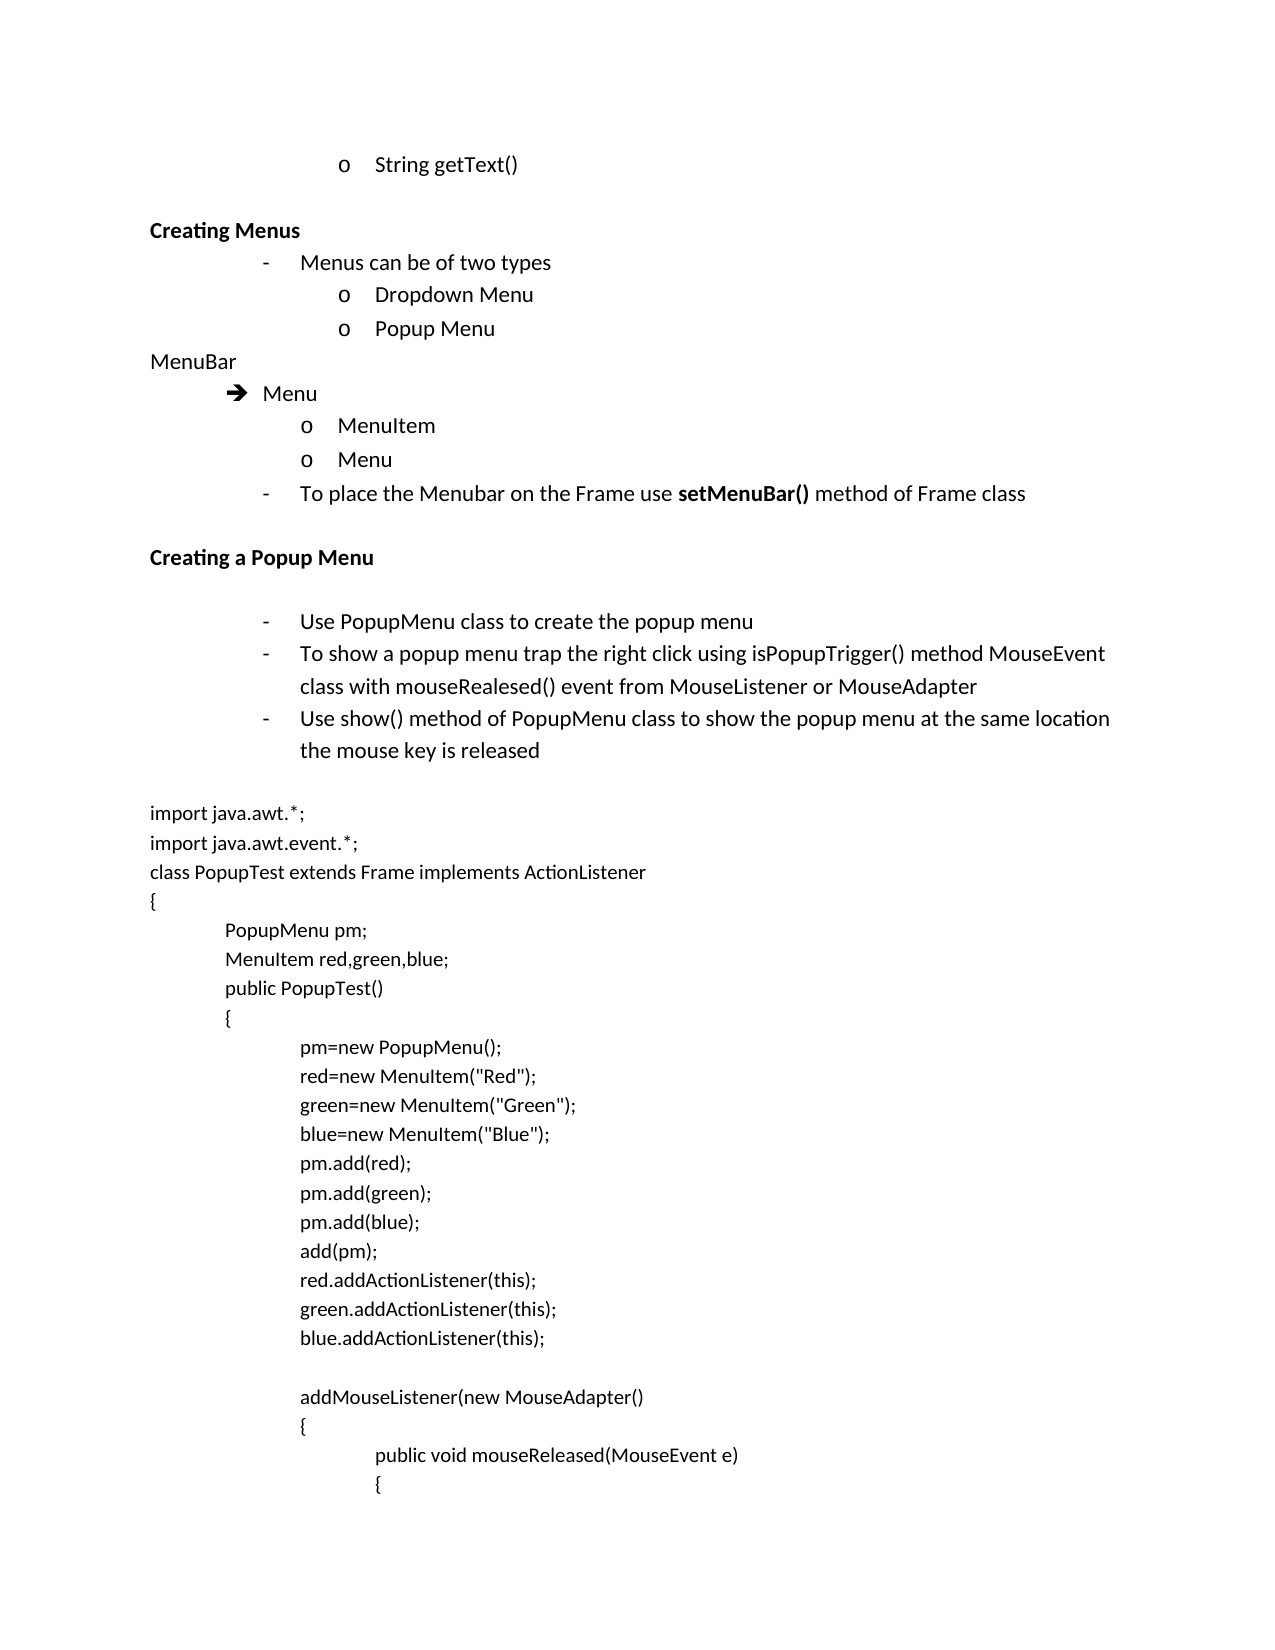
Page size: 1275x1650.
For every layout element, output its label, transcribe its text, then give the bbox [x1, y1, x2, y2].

list MenuItem [300, 412, 1125, 441]
list To place the Menubar on the Frame use setMenuBar() method of Frame class [262, 479, 1125, 507]
text { [150, 1471, 1125, 1497]
text Creating Menus [150, 216, 1125, 244]
text PopupMenu pm; [150, 917, 1125, 943]
text public PopupTest() [150, 976, 1125, 1001]
text blue.addActionListener(this); [150, 1326, 1125, 1351]
list String getText() [337, 150, 1125, 179]
list Dropdown Menu [337, 280, 1125, 309]
text MenuItem red,green,blue; [150, 946, 1125, 972]
text { [150, 1005, 1125, 1030]
text import java.awt.*; [150, 801, 1125, 826]
text Creating a Popup Menu [150, 543, 1125, 571]
text import java.awt.event.*; [150, 830, 1125, 855]
text MenuBar [150, 347, 1125, 375]
text pm=new PopupMenu(); [150, 1034, 1125, 1059]
list Menus can be of two types [262, 248, 1125, 276]
text add(pm); [150, 1238, 1125, 1263]
list Use show() method of PopupMenu class to show the popup menu at the same location the mouse key is released [262, 704, 1125, 764]
text pm.add(red); [150, 1151, 1125, 1176]
text green.addActionListener(this); [150, 1296, 1125, 1322]
text pm.add(green); [150, 1180, 1125, 1205]
list Popup Menu [337, 314, 1125, 343]
list Use PopupMenu class to create the popup menu [262, 607, 1125, 635]
text { [150, 1413, 1125, 1438]
list Menu [225, 379, 1125, 407]
list Menu [300, 445, 1125, 474]
text blue=new MenuItem("Blue"); [150, 1121, 1125, 1147]
text red.addActionListener(this); [150, 1267, 1125, 1293]
list To show a popup menu trap the right click using isPopupTrigger() method MouseEvent class with mouseRealesed() event from MouseListener or MouseAdapter [262, 639, 1125, 700]
text red=new MenuItem("Red"); [150, 1063, 1125, 1088]
text addMouseListener(new MouseAdapter() [150, 1384, 1125, 1409]
text class PopupTest extends Frame implements ActionListener [150, 859, 1125, 884]
text public void mouseReleased(MouseEvent e) [150, 1442, 1125, 1468]
text { [150, 888, 1125, 913]
text green=new MenuItem("Green"); [150, 1092, 1125, 1118]
text pm.add(blue); [150, 1209, 1125, 1234]
